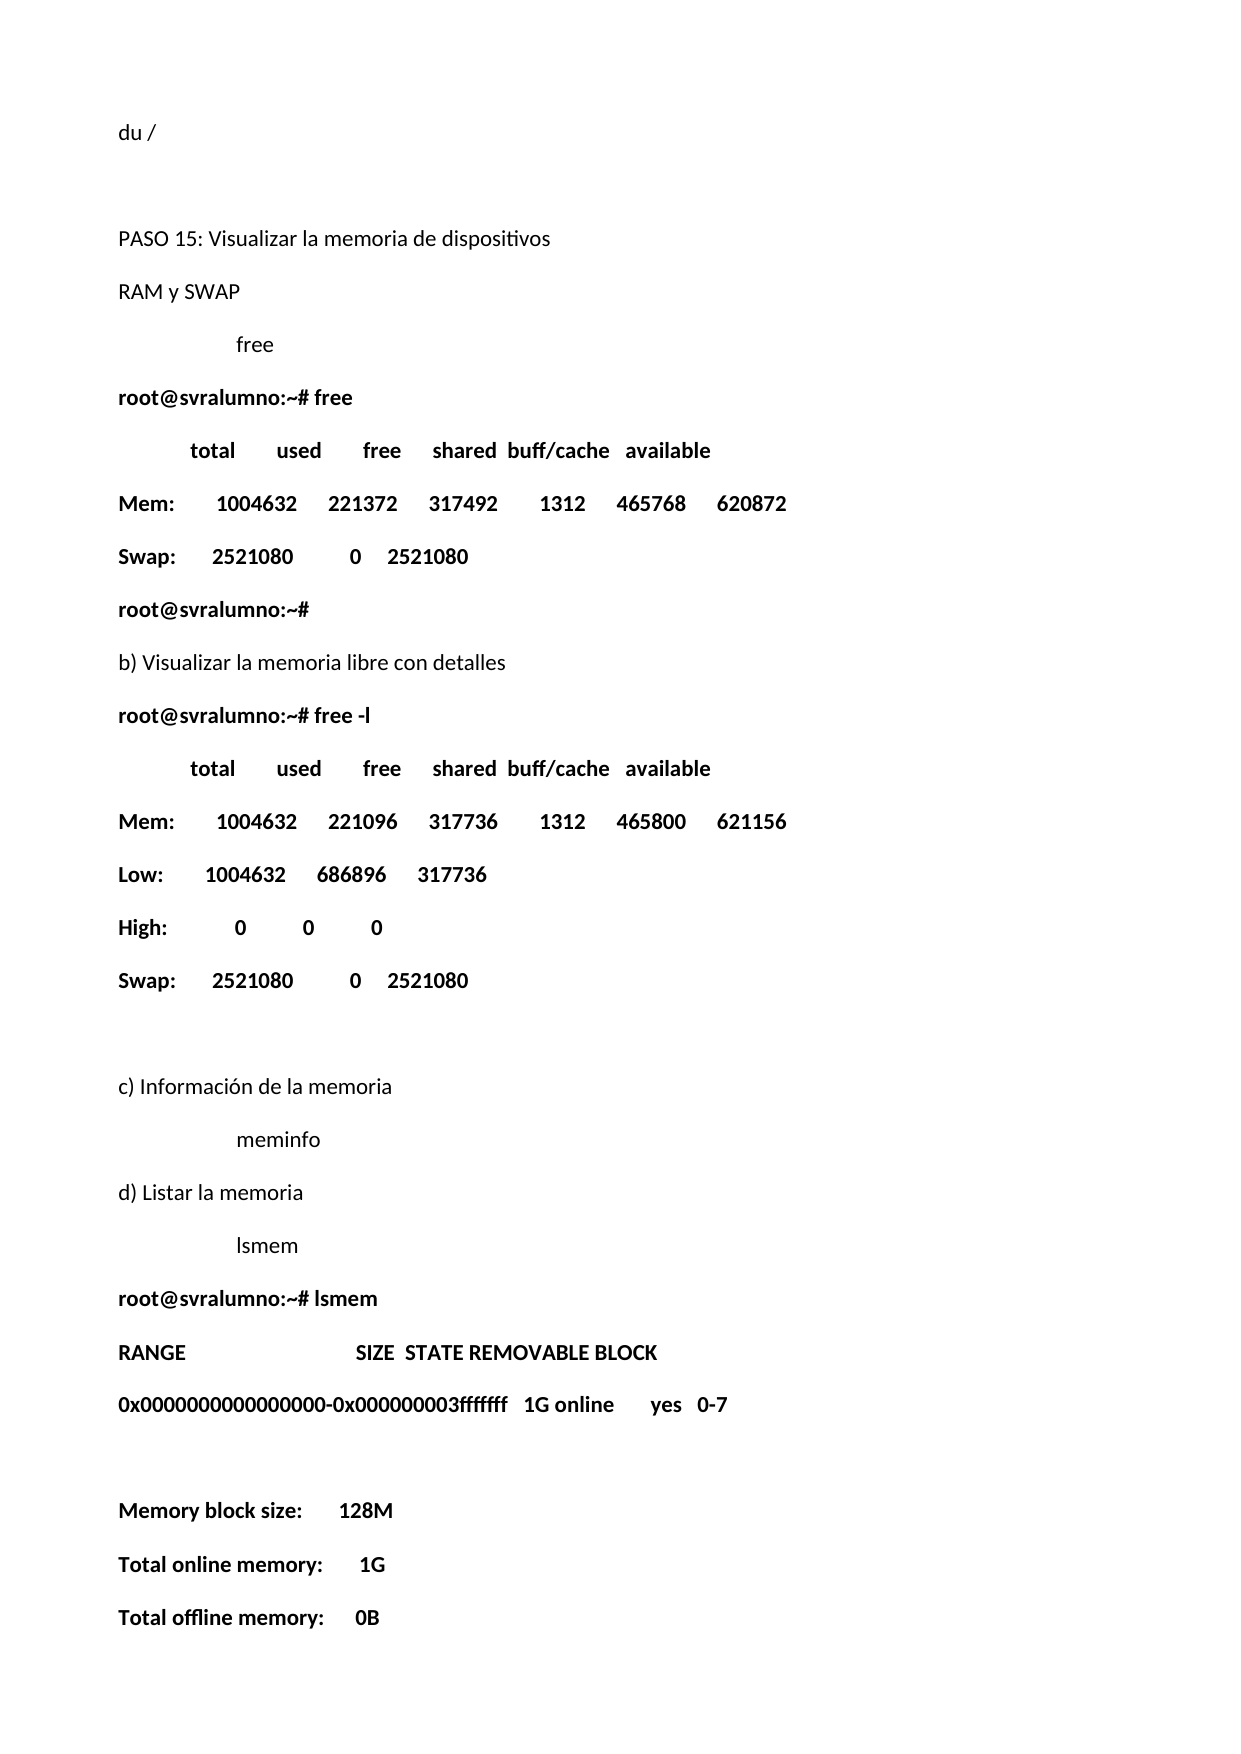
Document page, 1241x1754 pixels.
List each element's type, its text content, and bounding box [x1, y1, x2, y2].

text lsmem [118, 1232, 1122, 1259]
text b) Visualizar la memoria libre con detalles [118, 648, 1122, 676]
text 0x0000000000000000-0x000000003fffffff 1G online yes 0-7 [118, 1391, 1122, 1419]
text Total offline memory: 0B [118, 1603, 1122, 1631]
text Memory block size: 128M [118, 1497, 1122, 1525]
text High: 0 0 0 [118, 913, 1122, 941]
text RANGE SIZE STATE REMOVABLE BLOCK [118, 1338, 1122, 1366]
text Mem: 1004632 221096 317736 1312 465800 621156 [118, 807, 1122, 835]
text free [118, 330, 1122, 358]
text root@svralumno:~# lsmem [118, 1284, 1122, 1313]
text root@svralumno:~# free -l [118, 701, 1122, 729]
text Total online memory: 1G [118, 1550, 1122, 1578]
text total used free shared buff/cache available [118, 754, 1122, 782]
text RAM y SWAP [118, 277, 1122, 305]
text PASO 15: Visualizar la memoria de dispositivos [118, 224, 1122, 252]
text root@svralumno:~# [118, 595, 1122, 623]
text total used free shared buff/cache available [118, 436, 1122, 464]
text meminfo [118, 1126, 1122, 1153]
text Swap: 2521080 0 2521080 [118, 542, 1122, 570]
text Low: 1004632 686896 317736 [118, 860, 1122, 888]
text c) Información de la memoria [118, 1072, 1122, 1101]
text Swap: 2521080 0 2521080 [118, 966, 1122, 994]
text root@svralumno:~# free [118, 383, 1122, 411]
text du / [118, 118, 1122, 146]
text d) Listar la memoria [118, 1178, 1122, 1207]
text Mem: 1004632 221372 317492 1312 465768 620872 [118, 489, 1122, 517]
